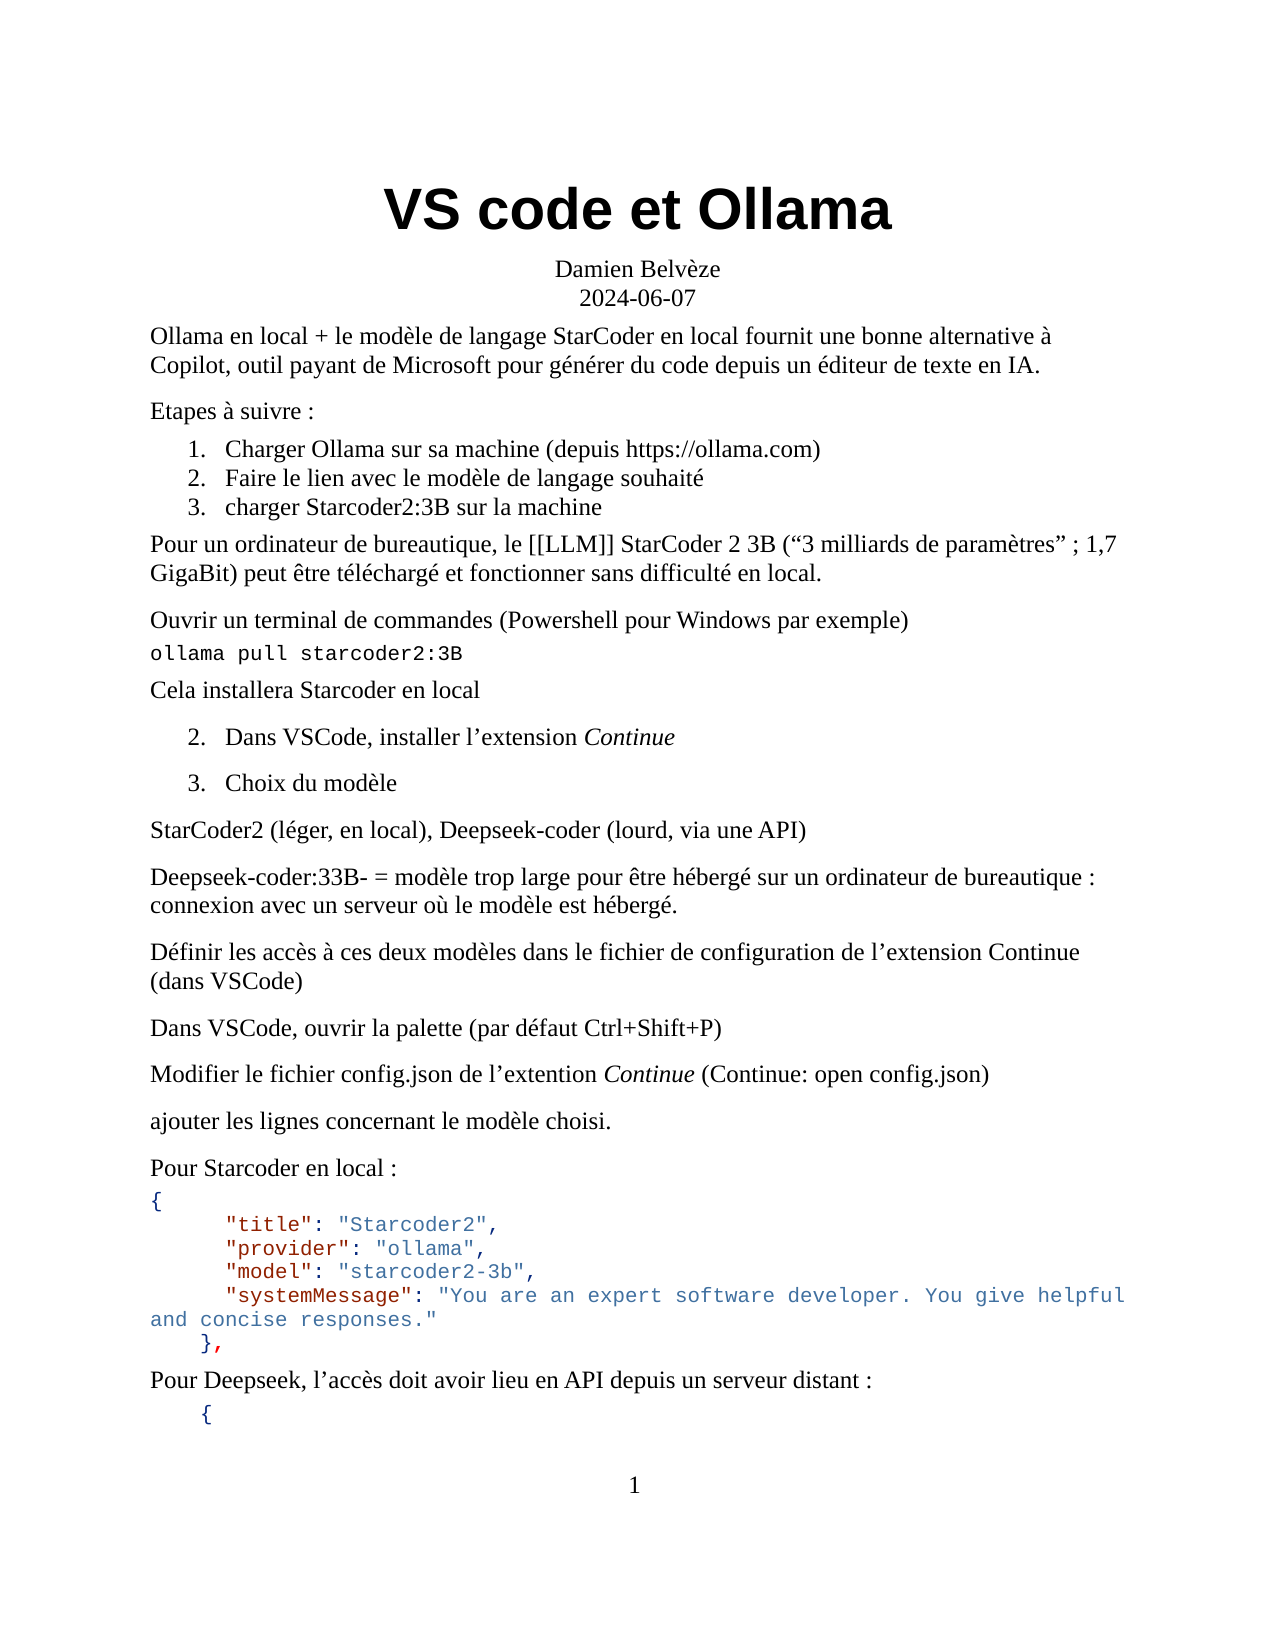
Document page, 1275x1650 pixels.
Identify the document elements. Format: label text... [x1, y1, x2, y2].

list Choix du modèle [187, 768, 1125, 797]
list Charger Ollama sur sa machine (depuis https://ollama.com) [187, 434, 1125, 463]
list charger Starcoder2:3B sur la machine [187, 492, 1125, 520]
text Ollama en local + le modèle de langage StarCoder en local fournit une bonne alternative à Copilot, outil payant de Microsoft pour générer du code depuis un éditeur de texte en IA. [150, 321, 1125, 378]
text Etapes à suivre : [150, 396, 1125, 425]
text Définir les accès à ces deux modèles dans le fichier de configuration de l’extension Continue (dans VSCode) [150, 937, 1125, 995]
text 2024-06-07 [150, 283, 1125, 312]
text "title": "Starcoder2", [150, 1214, 1125, 1238]
text "provider": "ollama", [150, 1238, 1125, 1261]
text ollama pull starcoder2:3B [150, 642, 1125, 666]
text }, [150, 1332, 1125, 1356]
text Pour un ordinateur de bureautique, le [[LLM]] StarCoder 2 3B (“3 milliards de paramètres” ; 1,7 GigaBit) peut être téléchargé et fonctionner sans difficulté en local. [150, 529, 1125, 587]
text { [150, 1190, 1125, 1214]
text Pour Deepseek, l’accès doit avoir lieu en API depuis un serveur distant : [150, 1365, 1125, 1393]
list Dans VSCode, installer l’extension Continue [187, 722, 1125, 751]
text ajouter les lignes concernant le modèle choisi. [150, 1106, 1125, 1135]
title VS code et Ollama [150, 175, 1125, 242]
text Deepseek-coder:33B- = modèle trop large pour être hébergé sur un ordinateur de bureautique : connexion avec un serveur où le modèle est hébergé. [150, 862, 1125, 919]
text Ouvrir un terminal de commandes (Powershell pour Windows par exemple) [150, 605, 1125, 633]
text StarCoder2 (léger, en local), Deepseek-coder (lourd, via une API) [150, 815, 1125, 844]
text Modifier le fichier config.json de l’extention Continue (Continue: open config.json) [150, 1059, 1125, 1088]
text Pour Starcoder en local : [150, 1153, 1125, 1181]
text Damien Belvèze [150, 254, 1125, 283]
text { [150, 1402, 1125, 1426]
text Cela installera Starcoder en local [150, 675, 1125, 704]
text "systemMessage": "You are an expert software developer. You give helpful and concise responses." [150, 1285, 1125, 1332]
text "model": "starcoder2-3b", [150, 1261, 1125, 1285]
text Dans VSCode, ouvrir la palette (par défaut Ctrl+Shift+P) [150, 1013, 1125, 1041]
list Faire le lien avec le modèle de langage souhaité [187, 463, 1125, 492]
